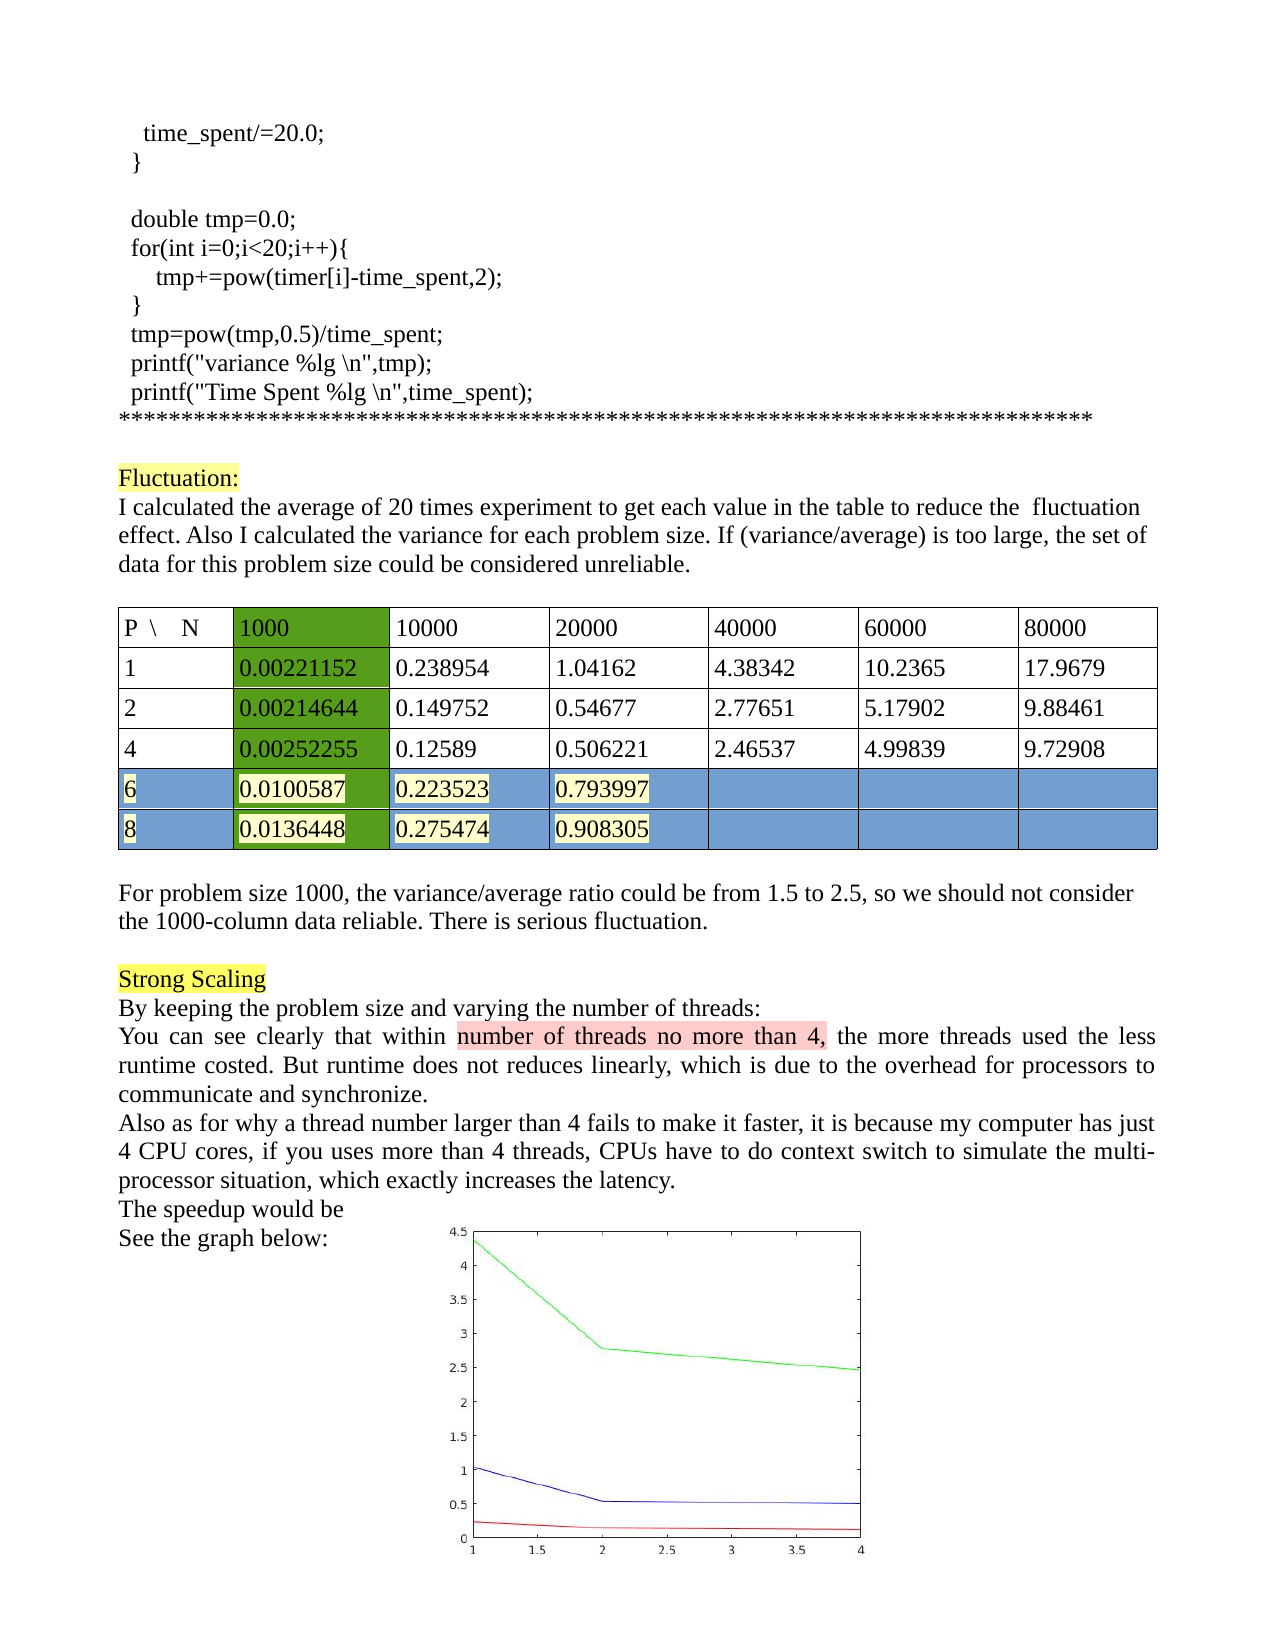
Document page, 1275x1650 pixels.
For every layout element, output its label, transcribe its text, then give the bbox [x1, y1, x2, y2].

table_cell [859, 810, 1018, 849]
table_cell 2.46537 [709, 729, 858, 768]
table_cell 0.00252255 [234, 729, 389, 768]
table_cell 0.793997 [550, 769, 708, 808]
picture [407, 1204, 908, 1579]
table_cell 2.77651 [709, 689, 858, 728]
table_cell 6 [119, 769, 233, 808]
text The speedup would be [118, 1194, 1157, 1223]
table_cell 0.149752 [390, 689, 549, 728]
text See the graph below: [118, 1223, 407, 1251]
table_cell 2 [119, 689, 233, 728]
table_header 60000 [859, 608, 1018, 647]
table_header 1000 [234, 608, 389, 647]
table_cell [709, 769, 858, 808]
table_cell 0.506221 [550, 729, 708, 768]
table_cell 4.38342 [709, 648, 858, 687]
text I calculated the average of 20 times experiment to get each value in the table to reduce the fluctuation effect. Also I calculated the variance for each problem size. If (variance/average) is too large, the set of data for this problem size could be considered unreliable. [118, 492, 1157, 578]
text Strong Scaling [118, 964, 1157, 993]
table_cell 5.17902 [859, 689, 1018, 728]
table_cell 0.0136448 [234, 810, 389, 849]
table_cell [1019, 810, 1157, 849]
text Also as for why a thread number larger than 4 fails to make it faster, it is because my computer has just 4 CPU cores, if you uses more than 4 threads, CPUs have to do context switch to simulate the multi-processor situation, which exactly increases the latency. [118, 1108, 1157, 1194]
text time_spent/=20.0; [118, 118, 1157, 147]
table_header 10000 [390, 608, 549, 647]
table_cell 1.04162 [550, 648, 708, 687]
table_cell 0.00221152 [234, 648, 389, 687]
text By keeping the problem size and varying the number of threads: [118, 993, 1157, 1021]
text tmp+=pow(timer[i]-time_spent,2); [118, 262, 1157, 291]
table_cell [859, 769, 1018, 808]
table_header 20000 [550, 608, 708, 647]
text } [118, 147, 1157, 176]
table_cell 0.908305 [550, 810, 708, 849]
table_cell 1 [119, 648, 233, 687]
text printf("Time Spent %lg \n",time_spent); [118, 377, 1157, 406]
text For problem size 1000, the variance/average ratio could be from 1.5 to 2.5, so we should not consider the 1000-column data reliable. There is serious fluctuation. [118, 878, 1157, 935]
table_cell 4 [119, 729, 233, 768]
table_cell 9.88461 [1019, 689, 1157, 728]
table_cell 8 [119, 810, 233, 849]
text printf("variance %lg \n",tmp); [118, 348, 1157, 377]
text ****************************************************************************** [118, 406, 1157, 434]
table_header 80000 [1019, 608, 1157, 647]
table_cell [1019, 769, 1157, 808]
table_header P \ N [119, 608, 233, 647]
table_cell 0.0100587 [234, 769, 389, 808]
table_cell 9.72908 [1019, 729, 1157, 768]
table_cell 17.9679 [1019, 648, 1157, 687]
text Fluctuation: [118, 463, 1157, 492]
table_cell 10.2365 [859, 648, 1018, 687]
table_header 40000 [709, 608, 858, 647]
text double tmp=0.0; [118, 204, 1157, 233]
table_cell 0.238954 [390, 648, 549, 687]
table_cell 0.54677 [550, 689, 708, 728]
table_cell 0.00214644 [234, 689, 389, 728]
table_cell [709, 810, 858, 849]
table_cell 4.99839 [859, 729, 1018, 768]
table_cell 0.275474 [390, 810, 549, 849]
table_cell 0.223523 [390, 769, 549, 808]
text for(int i=0;i<20;i++){ [118, 233, 1157, 262]
table_cell 0.12589 [390, 729, 549, 768]
text } [118, 291, 1157, 319]
text tmp=pow(tmp,0.5)/time_spent; [118, 319, 1157, 348]
text You can see clearly that within number of threads no more than 4, the more threads used the less runtime costed. But runtime does not reduces linearly, which is due to the overhead for processors to communicate and synchronize. [118, 1021, 1157, 1108]
text [908, 1223, 1157, 1251]
